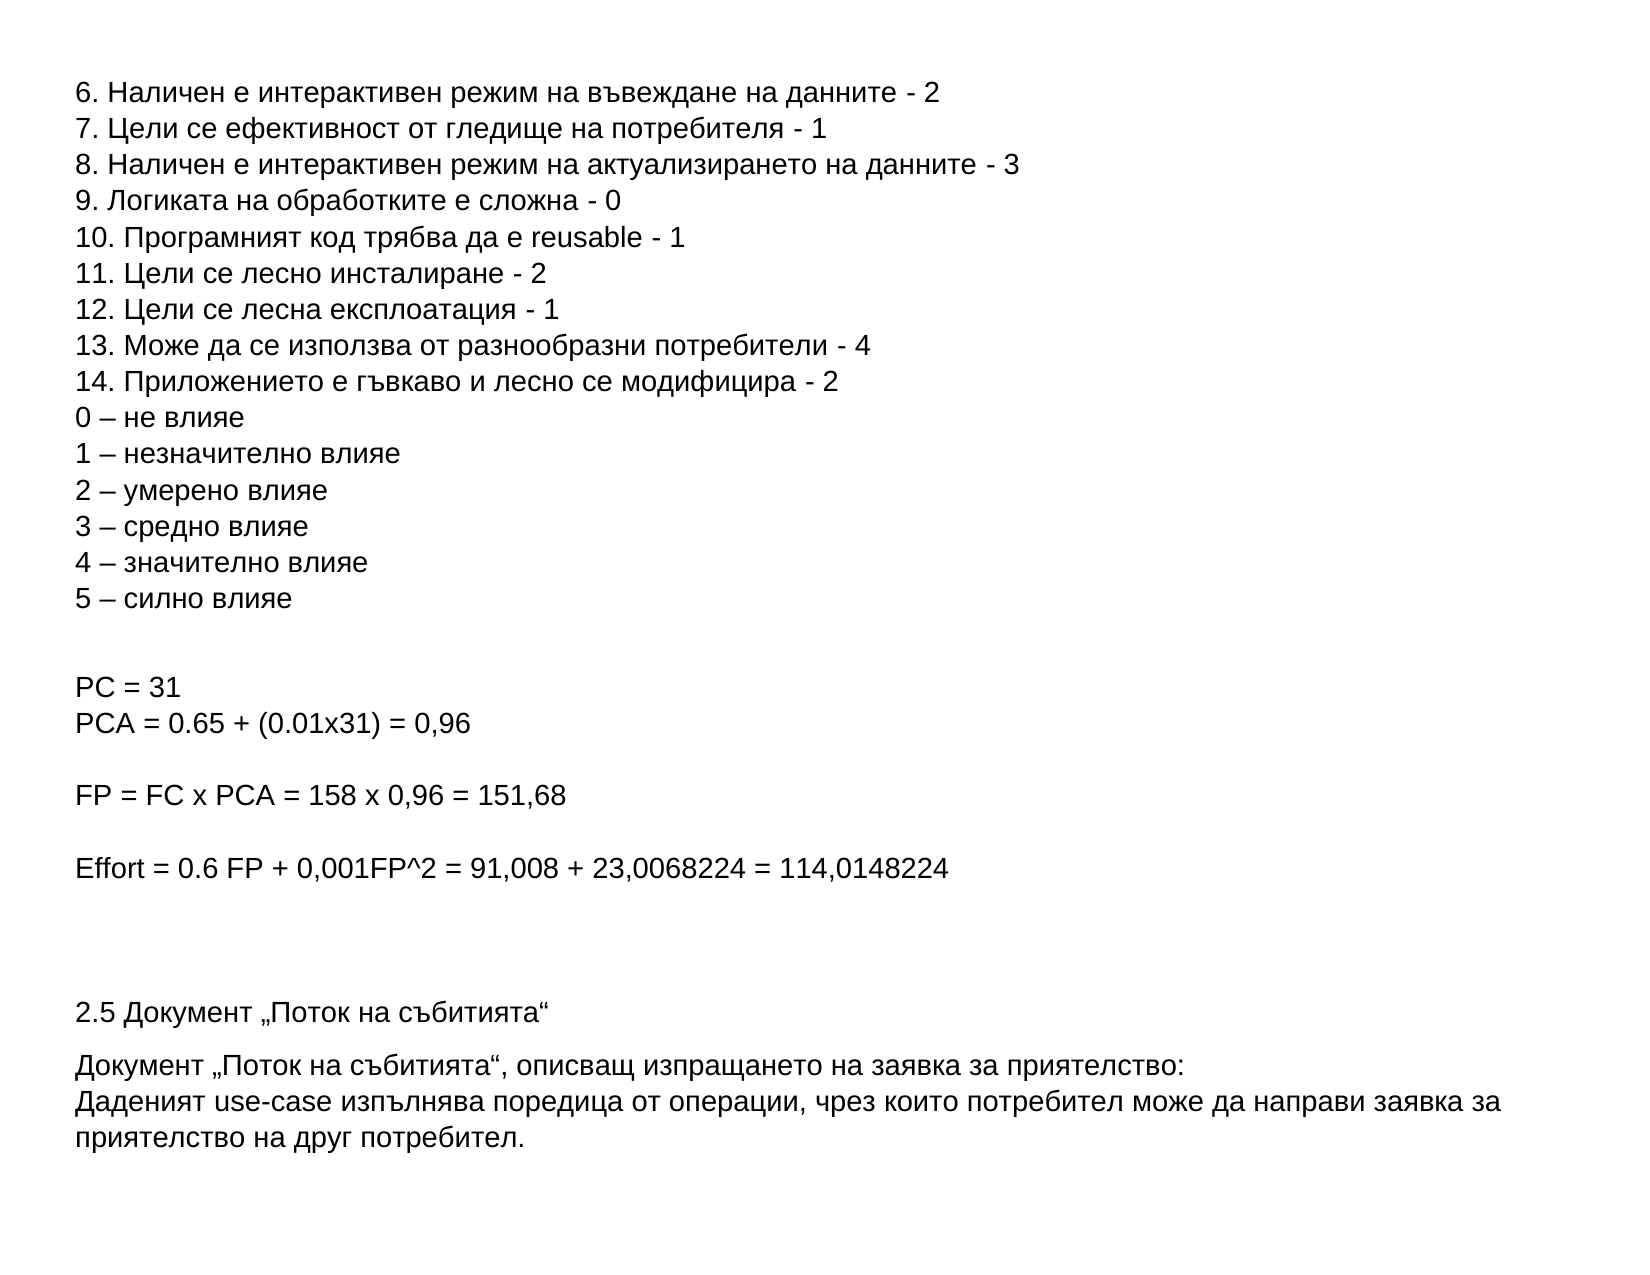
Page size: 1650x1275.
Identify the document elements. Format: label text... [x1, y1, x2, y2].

text PC = 31 PCA = 0.65 + (0.01x31) = 0,96 FP = FC x PCA = 158 x 0,96 = 151,68 Effort = 0.6 FP + 0,001FP^2 = 91,008 + 23,0068224 = 114,0148224 2.5 Документ „Поток на събитията“ [75, 670, 1575, 1029]
text 6. Наличен е интерактивен режим на въвеждане на данните - 2 7. Цели се ефективност от гледище на потребителя - 1 8. Наличен е интерактивен режим на актуализирането на данните - 3 9. Логиката на обработките е сложна - 0 10. Програмният код трябва да е reusable - 1 11. Цели се лесно инсталиране - 2 12. Цели се лесна експлоатация - 1 13. Може да се използва от разнообразни потребители - 4 14. Приложението е гъвкаво и лесно се модифицира - 2 0 – не влияе 1 – незначително влияе 2 – умерено влияе 3 – средно влияе 4 – значително влияе 5 – силно влияе [75, 75, 1575, 651]
text Документ „Поток на събитията“, описващ изпращането на заявка за приятелство: Даденият use-case изпълнява поредица от операции, чрез които потребител може да направи заявка за приятелство на друг потребител. [75, 1048, 1575, 1154]
